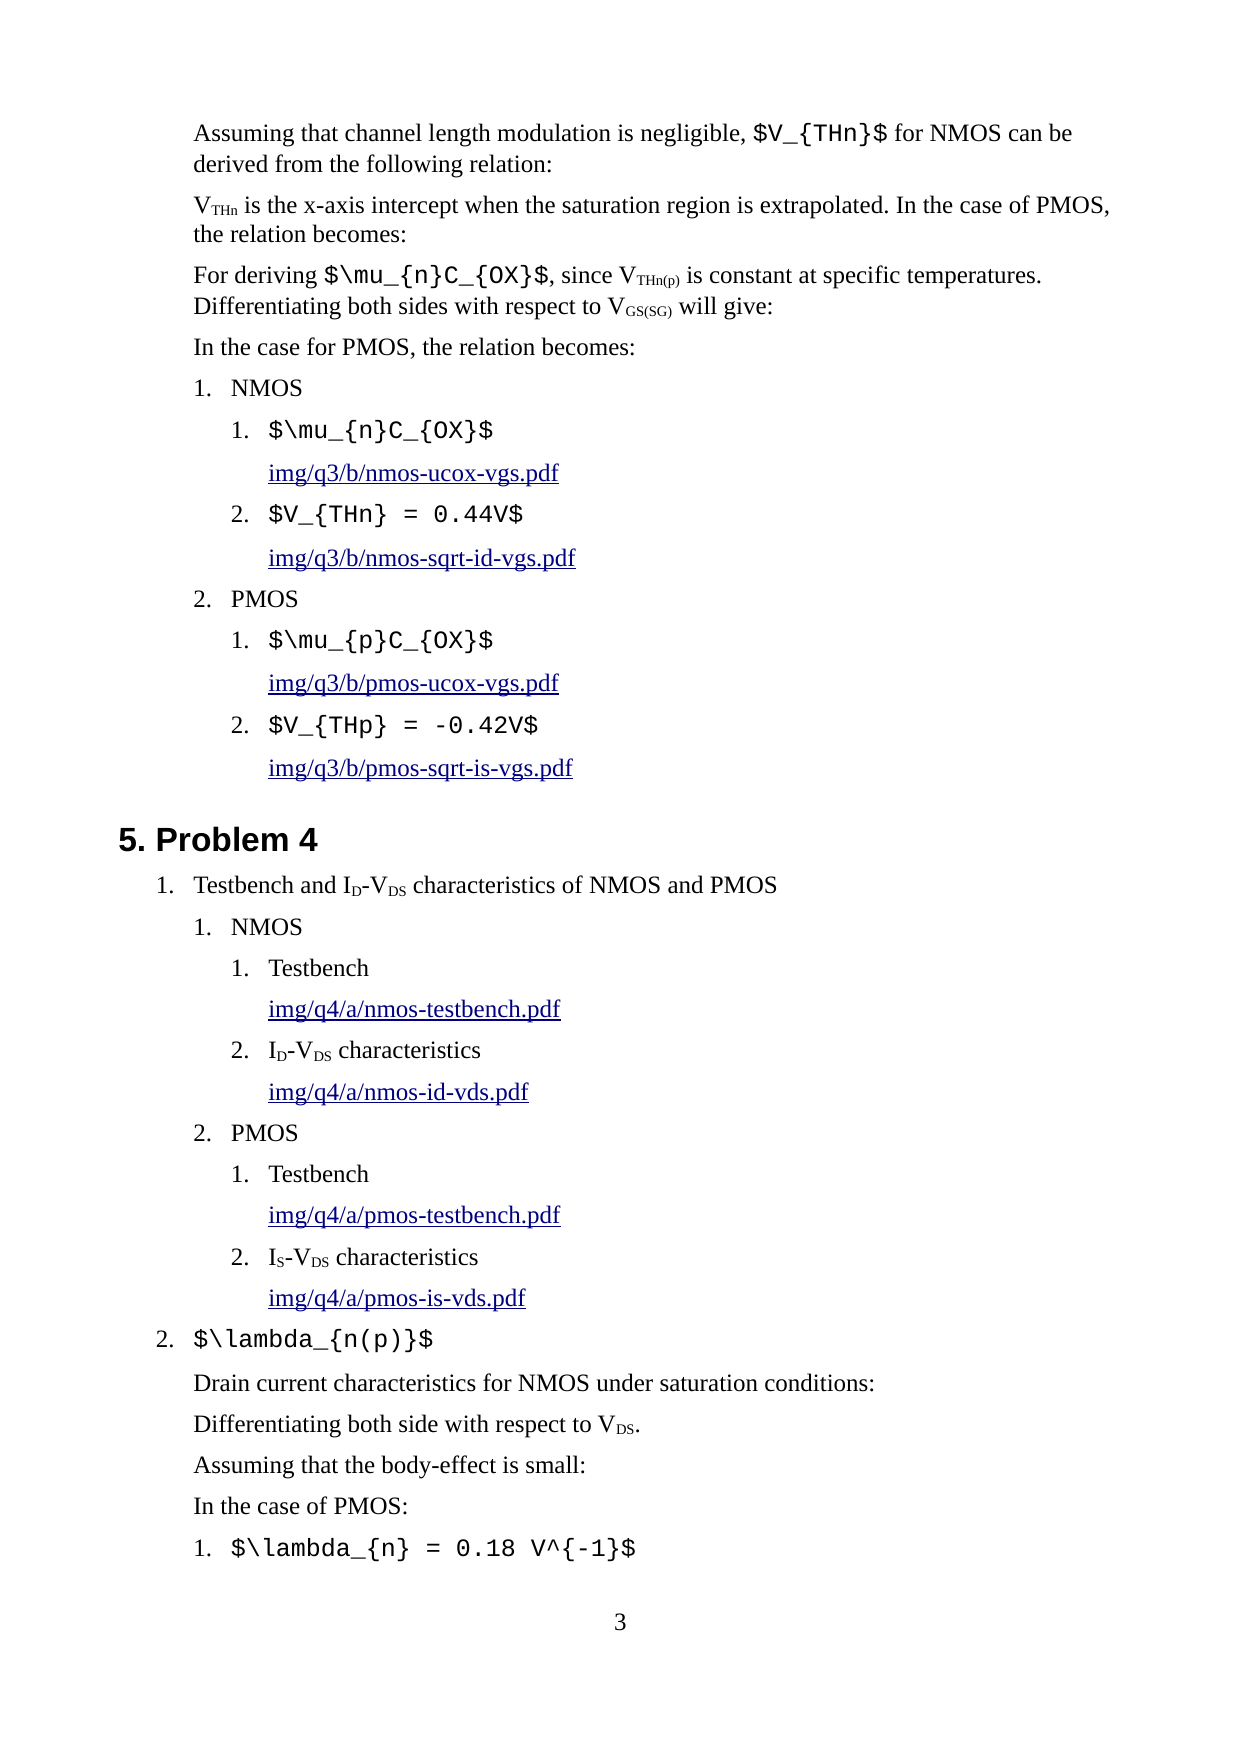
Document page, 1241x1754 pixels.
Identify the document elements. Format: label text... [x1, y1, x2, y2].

list Testbench and ID-VDS characteristics of NMOS and PMOS [156, 871, 1122, 899]
list NMOS [193, 373, 1122, 402]
list Drain current characteristics for NMOS under saturation conditions: [156, 1368, 1122, 1396]
list img/q4/a/pmos-is-vds.pdf [231, 1283, 1122, 1312]
list NMOS [193, 912, 1122, 941]
list img/q4/a/pmos-testbench.pdf [231, 1201, 1122, 1229]
list $\lambda_{n} = 0.18 V^{-1}$ [193, 1533, 1122, 1563]
list img/q4/a/nmos-id-vds.pdf [231, 1077, 1122, 1106]
list ID-VDS characteristics [231, 1036, 1122, 1064]
list $V_{THp} = -0.42V$ [231, 710, 1122, 741]
list Testbench [231, 1159, 1122, 1188]
list $\mu_{n}C_{OX}$ [231, 415, 1122, 446]
list img/q3/b/pmos-sqrt-is-vgs.pdf [231, 753, 1122, 782]
list For deriving $\mu_{n}C_{OX}$, since VTHn(p) is constant at specific temperatures. Differentiating both sides with respect to VGS(SG) will give: [156, 260, 1122, 320]
list Differentiating both side with respect to VDS. [156, 1409, 1122, 1438]
list $\mu_{p}C_{OX}$ [231, 625, 1122, 656]
list Assuming that channel length modulation is negligible, $V_{THn}$ for NMOS can be derived from the following relation: [156, 118, 1122, 178]
list VTHn is the x-axis intercept when the saturation region is extrapolated. In the case of PMOS, the relation becomes: [156, 190, 1122, 248]
list Testbench [231, 953, 1122, 982]
list PMOS [193, 584, 1122, 613]
list $V_{THn} = 0.44V$ [231, 499, 1122, 530]
list img/q3/b/nmos-sqrt-id-vgs.pdf [231, 543, 1122, 571]
list img/q4/a/nmos-testbench.pdf [231, 994, 1122, 1023]
list $\lambda_{n(p)}$ [156, 1324, 1122, 1355]
list img/q3/b/pmos-ucox-vgs.pdf [231, 668, 1122, 697]
list In the case for PMOS, the relation becomes: [156, 332, 1122, 361]
list img/q3/b/nmos-ucox-vgs.pdf [231, 458, 1122, 487]
list PMOS [193, 1118, 1122, 1147]
list In the case of PMOS: [156, 1491, 1122, 1520]
list IS-VDS characteristics [231, 1242, 1122, 1271]
subtitle Problem 4 [118, 819, 1122, 858]
list Assuming that the body-effect is small: [156, 1450, 1122, 1479]
